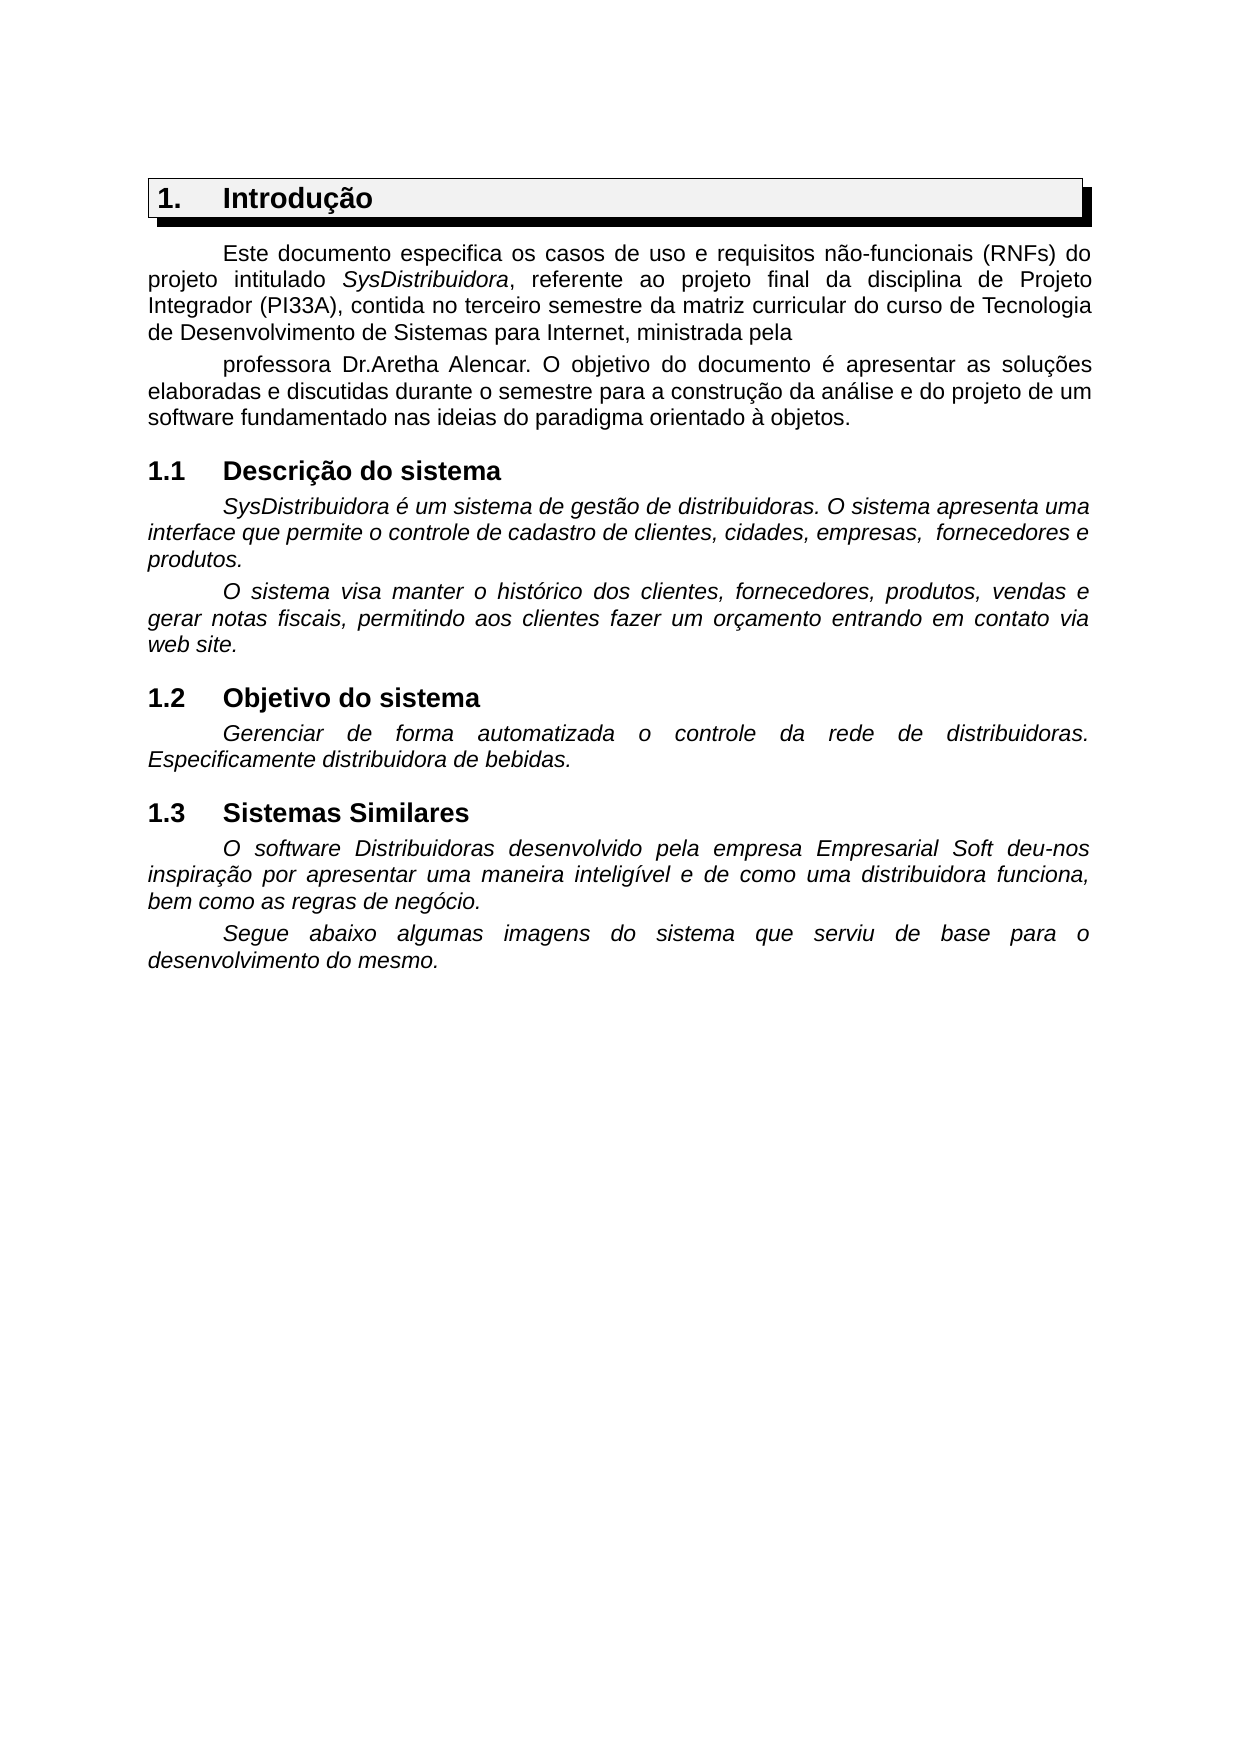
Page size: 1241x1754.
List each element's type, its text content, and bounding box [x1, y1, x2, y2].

subtitle Sistemas Similares [148, 797, 1092, 829]
text Este documento especifica os casos de uso e requisitos não-funcionais (RNFs) do projeto intitulado SysDistribuidora, referente ao projeto final da disciplina de Projeto Integrador (PI33A), contida no terceiro semestre da matriz curricular do curso de Tecnologia de Desenvolvimento de Sistemas para Internet, ministrada pela [148, 239, 1092, 345]
text O sistema visa manter o histórico dos clientes, fornecedores, produtos, vendas e gerar notas fiscais, permitindo aos clientes fazer um orçamento entrando em contato via web site. [148, 578, 1092, 657]
subtitle Objetivo do sistema [148, 682, 1092, 713]
text SysDistribuidora é um sistema de gestão de distribuidoras. O sistema apresenta uma interface que permite o controle de cadastro de clientes, cidades, empresas, fornecedores e produtos. [148, 493, 1092, 572]
subtitle Descrição do sistema [148, 455, 1092, 487]
text Gerenciar de forma automatizada o controle da rede de distribuidoras. Especificamente distribuidora de bebidas. [148, 720, 1092, 772]
subtitle Introdução [149, 179, 1082, 217]
text O software Distribuidoras desenvolvido pela empresa Empresarial Soft deu-nos inspiração por apresentar uma maneira inteligível e de como uma distribuidora funciona, bem como as regras de negócio. [148, 835, 1092, 914]
text professora Dr.Aretha Alencar. O objetivo do documento é apresentar as soluções elaboradas e discutidas durante o semestre para a construção da análise e do projeto de um software fundamentado nas ideias do paradigma orientado à objetos. [148, 351, 1092, 430]
text Segue abaixo algumas imagens do sistema que serviu de base para o desenvolvimento do mesmo. [148, 920, 1092, 973]
